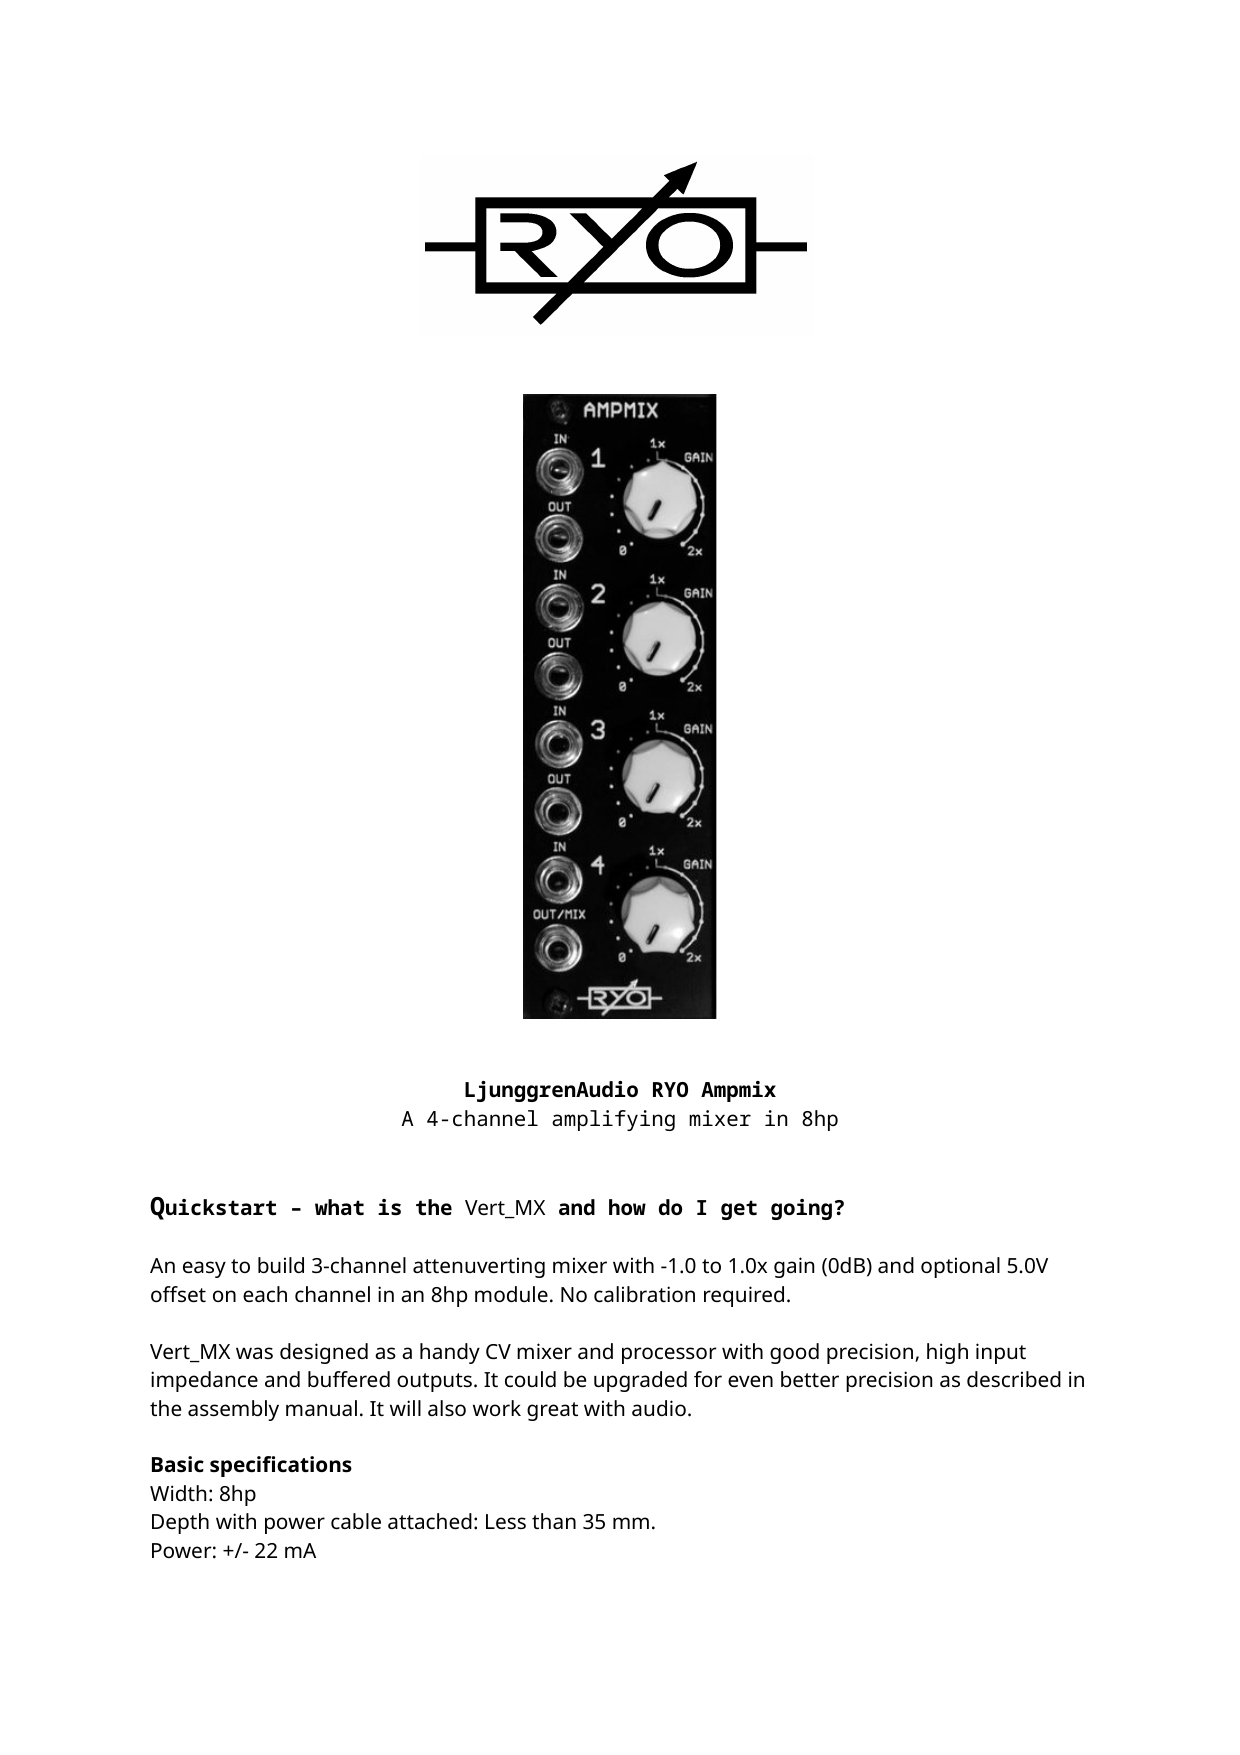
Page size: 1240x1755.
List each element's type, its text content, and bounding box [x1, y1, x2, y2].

text Width: 8hp [150, 1479, 1089, 1507]
text Basic specifications [150, 1451, 1089, 1479]
picture [523, 394, 717, 1019]
text An easy to build 3-channel attenuverting mixer with -1.0 to 1.0x gain (0dB) and optional 5.0V offset on each channel in an 8hp module. No calibration required. [150, 1251, 1089, 1308]
text Quickstart – what is the Vert_MX and how do I get going? [150, 1189, 1089, 1223]
text LjunggrenAudio RYO Ampmix [150, 1075, 1089, 1104]
text Vert_MX was designed as a handy CV mixer and processor with good precision, high input impedance and buffered outputs. It could be upgraded for even better precision as described in the assembly manual. It will also work great with audio. [150, 1337, 1089, 1422]
text Depth with power cable attached: Less than 35 mm. [150, 1507, 1089, 1536]
picture [420, 155, 814, 336]
text A 4-channel amplifying mixer in 8hp [150, 1104, 1089, 1132]
text Power: +/- 22 mA [150, 1536, 1089, 1564]
